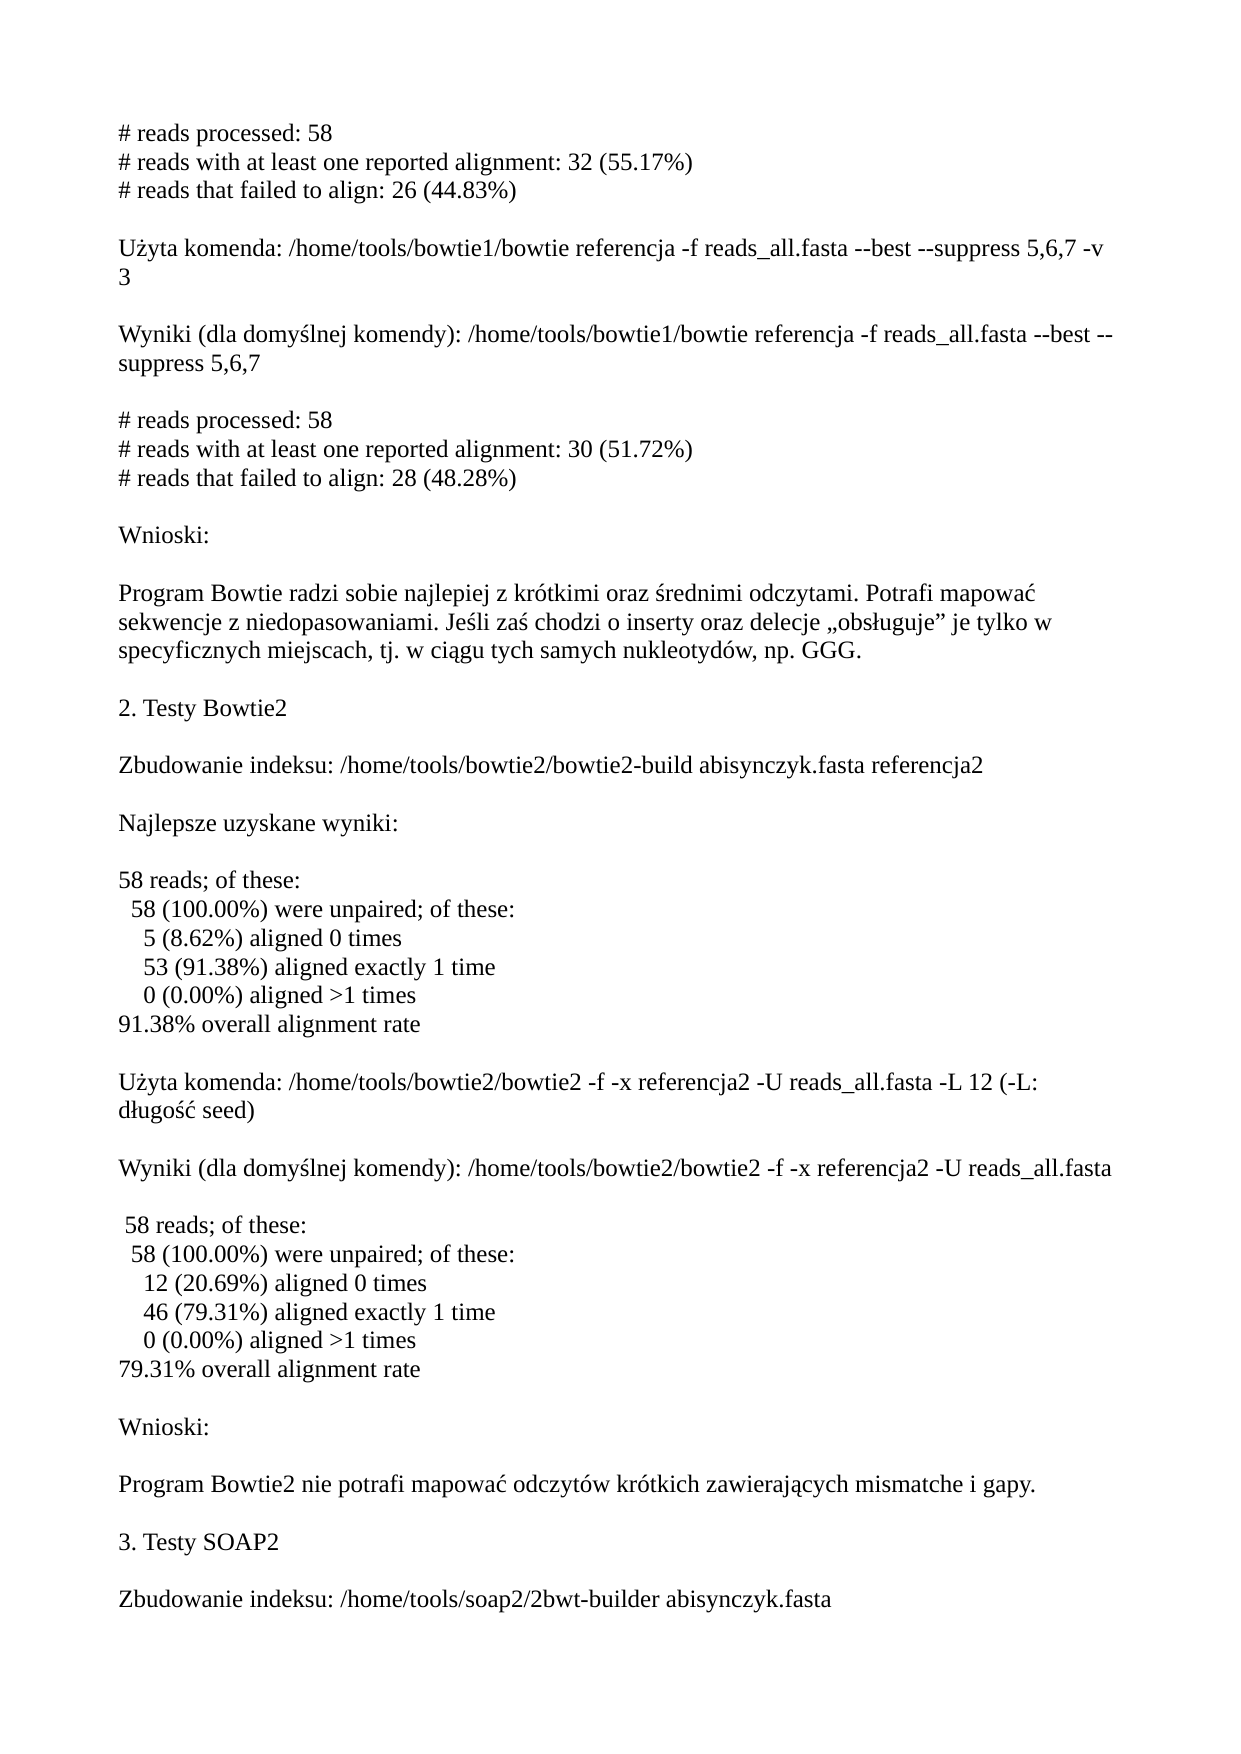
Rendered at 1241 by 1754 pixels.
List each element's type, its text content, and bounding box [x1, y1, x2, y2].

text 79.31% overall alignment rate [118, 1354, 1122, 1383]
text Program Bowtie2 nie potrafi mapować odczytów krótkich zawierających mismatche i gapy. [118, 1469, 1122, 1498]
text 5 (8.62%) aligned 0 times [118, 923, 1122, 952]
text Użyta komenda: /home/tools/bowtie1/bowtie referencja -f reads_all.fasta --best --suppress 5,6,7 -v 3 [118, 233, 1122, 291]
text # reads that failed to align: 28 (48.28%) [118, 463, 1122, 492]
text Zbudowanie indeksu: /home/tools/bowtie2/bowtie2-build abisynczyk.fasta referencja2 [118, 751, 1122, 779]
text 58 reads; of these: [118, 866, 1122, 894]
text # reads with at least one reported alignment: 32 (55.17%) [118, 147, 1122, 176]
text 46 (79.31%) aligned exactly 1 time [118, 1297, 1122, 1326]
text Najlepsze uzyskane wyniki: [118, 808, 1122, 837]
text 53 (91.38%) aligned exactly 1 time [118, 952, 1122, 981]
text 58 reads; of these: [118, 1211, 1122, 1239]
text 3. Testy SOAP2 [118, 1527, 1122, 1556]
text 91.38% overall alignment rate [118, 1009, 1122, 1038]
text 0 (0.00%) aligned >1 times [118, 981, 1122, 1009]
text 0 (0.00%) aligned >1 times [118, 1326, 1122, 1354]
text Wnioski: [118, 1412, 1122, 1441]
text 58 (100.00%) were unpaired; of these: [118, 1239, 1122, 1268]
text # reads processed: 58 [118, 118, 1122, 147]
text Użyta komenda: /home/tools/bowtie2/bowtie2 -f -x referencja2 -U reads_all.fasta -L 12 (-L: długość seed) [118, 1067, 1122, 1124]
text # reads with at least one reported alignment: 30 (51.72%) [118, 434, 1122, 463]
text Wyniki (dla domyślnej komendy): /home/tools/bowtie1/bowtie referencja -f reads_all.fasta --best --suppress 5,6,7 [118, 319, 1122, 377]
text 12 (20.69%) aligned 0 times [118, 1268, 1122, 1297]
text 2. Testy Bowtie2 [118, 693, 1122, 722]
text 58 (100.00%) were unpaired; of these: [118, 894, 1122, 923]
text Wnioski: [118, 521, 1122, 549]
text # reads that failed to align: 26 (44.83%) [118, 176, 1122, 204]
text Zbudowanie indeksu: /home/tools/soap2/2bwt-builder abisynczyk.fasta [118, 1584, 1122, 1613]
text Wyniki (dla domyślnej komendy): /home/tools/bowtie2/bowtie2 -f -x referencja2 -U reads_all.fasta [118, 1153, 1122, 1182]
text # reads processed: 58 [118, 406, 1122, 434]
text Program Bowtie radzi sobie najlepiej z krótkimi oraz średnimi odczytami. Potrafi mapować sekwencje z niedopasowaniami. Jeśli zaś chodzi o inserty oraz delecje „obsługuje” je tylko w specyficznych miejscach, tj. w ciągu tych samych nukleotydów, np. GGG. [118, 578, 1122, 664]
